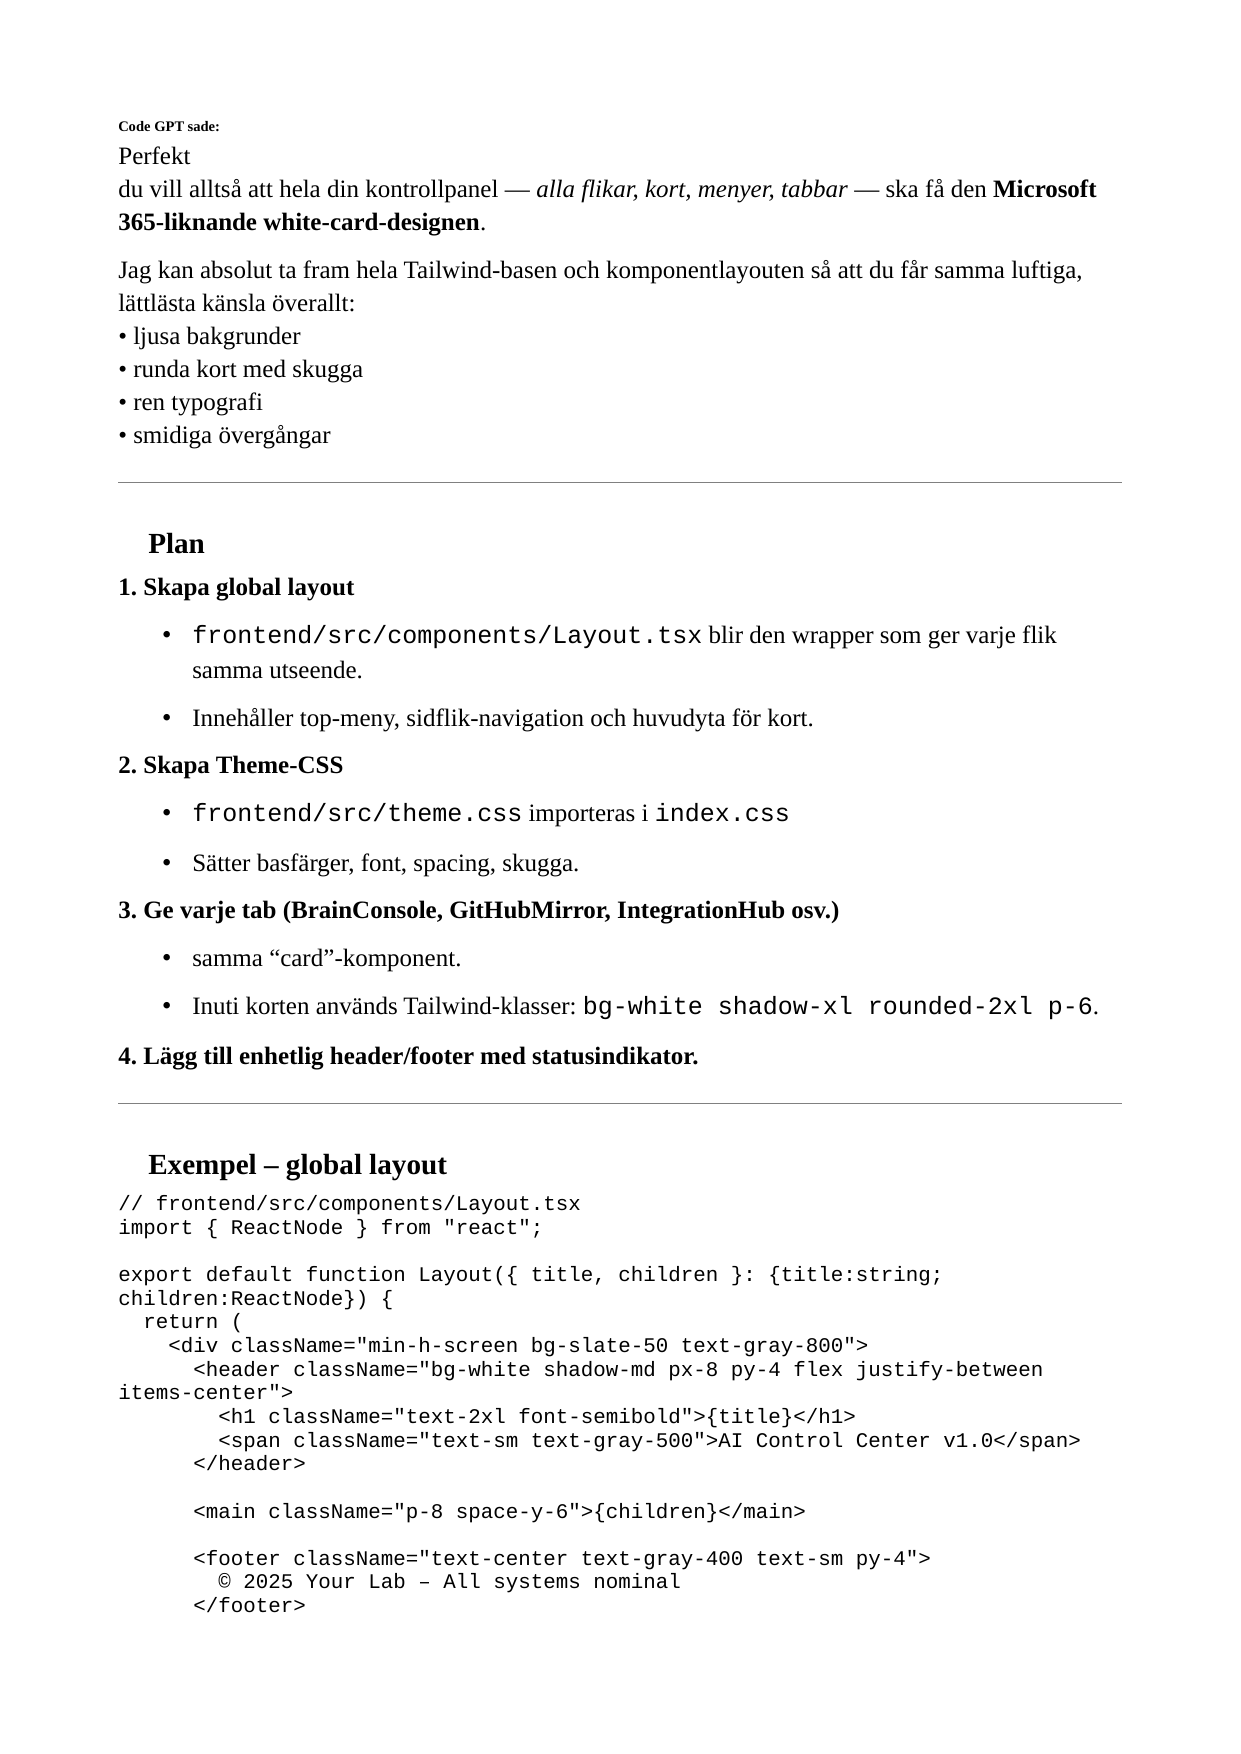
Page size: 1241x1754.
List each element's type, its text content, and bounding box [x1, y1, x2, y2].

text 4. Lägg till enhetlig header/footer med statusindikator. [118, 1041, 1122, 1069]
text Jag kan absolut ta fram hela Tailwind-basen och komponentlayouten så att du får samma luftiga, lättlästa känsla överallt: • ljusa bakgrunder • runda kort med skugga • ren typografi • smidiga övergångar [118, 255, 1122, 449]
text </header> [118, 1453, 1122, 1477]
text // frontend/src/components/Layout.tsx [118, 1193, 1122, 1217]
text <span className="text-sm text-gray-500">AI Control Center v1.0</span> [118, 1430, 1122, 1453]
text 3. Ge varje tab (BrainConsole, GitHubMirror, IntegrationHub osv.) [118, 896, 1122, 924]
list Innehåller top-meny, sidflik-navigation och huvudyta för kort. [162, 703, 1122, 731]
text <header className="bg-white shadow-md px-8 py-4 flex justify-between items-center"> [118, 1359, 1122, 1406]
subtitle Code GPT sade: [118, 118, 1122, 135]
text 2. Skapa Theme-CSS [118, 750, 1122, 779]
subtitle 🧩 Plan [118, 526, 1122, 560]
text </footer> [118, 1595, 1122, 1619]
text <footer className="text-center text-gray-400 text-sm py-4"> [118, 1548, 1122, 1572]
text <div className="min-h-screen bg-slate-50 text-gray-800"> [118, 1335, 1122, 1359]
text export default function Layout({ title, children }: {title:string; children:ReactNode}) { [118, 1264, 1122, 1311]
text return ( [118, 1311, 1122, 1335]
subtitle 🎨 Exempel – global layout [118, 1147, 1122, 1181]
list frontend/src/components/Layout.tsx blir den wrapper som ger varje flik samma utseende. [162, 620, 1122, 684]
list frontend/src/theme.css importeras i index.css [162, 798, 1122, 829]
text <h1 className="text-2xl font-semibold">{title}</h1> [118, 1406, 1122, 1430]
text Perfekt 🙌 du vill alltså att hela din kontrollpanel — alla flikar, kort, menyer, tabbar — ska få den Microsoft 365-liknande white-card-designen. [118, 141, 1122, 236]
text © 2025 Your Lab – All systems nominal [118, 1572, 1122, 1595]
text <main className="p-8 space-y-6">{children}</main> [118, 1501, 1122, 1524]
text import { ReactNode } from "react"; [118, 1217, 1122, 1241]
list Inuti korten används Tailwind-klasser: bg-white shadow-xl rounded-2xl p-6. [162, 991, 1122, 1022]
list samma “card”-komponent. [162, 943, 1122, 972]
list Sätter basfärger, font, spacing, skugga. [162, 848, 1122, 877]
text 1. Skapa global layout [118, 572, 1122, 601]
